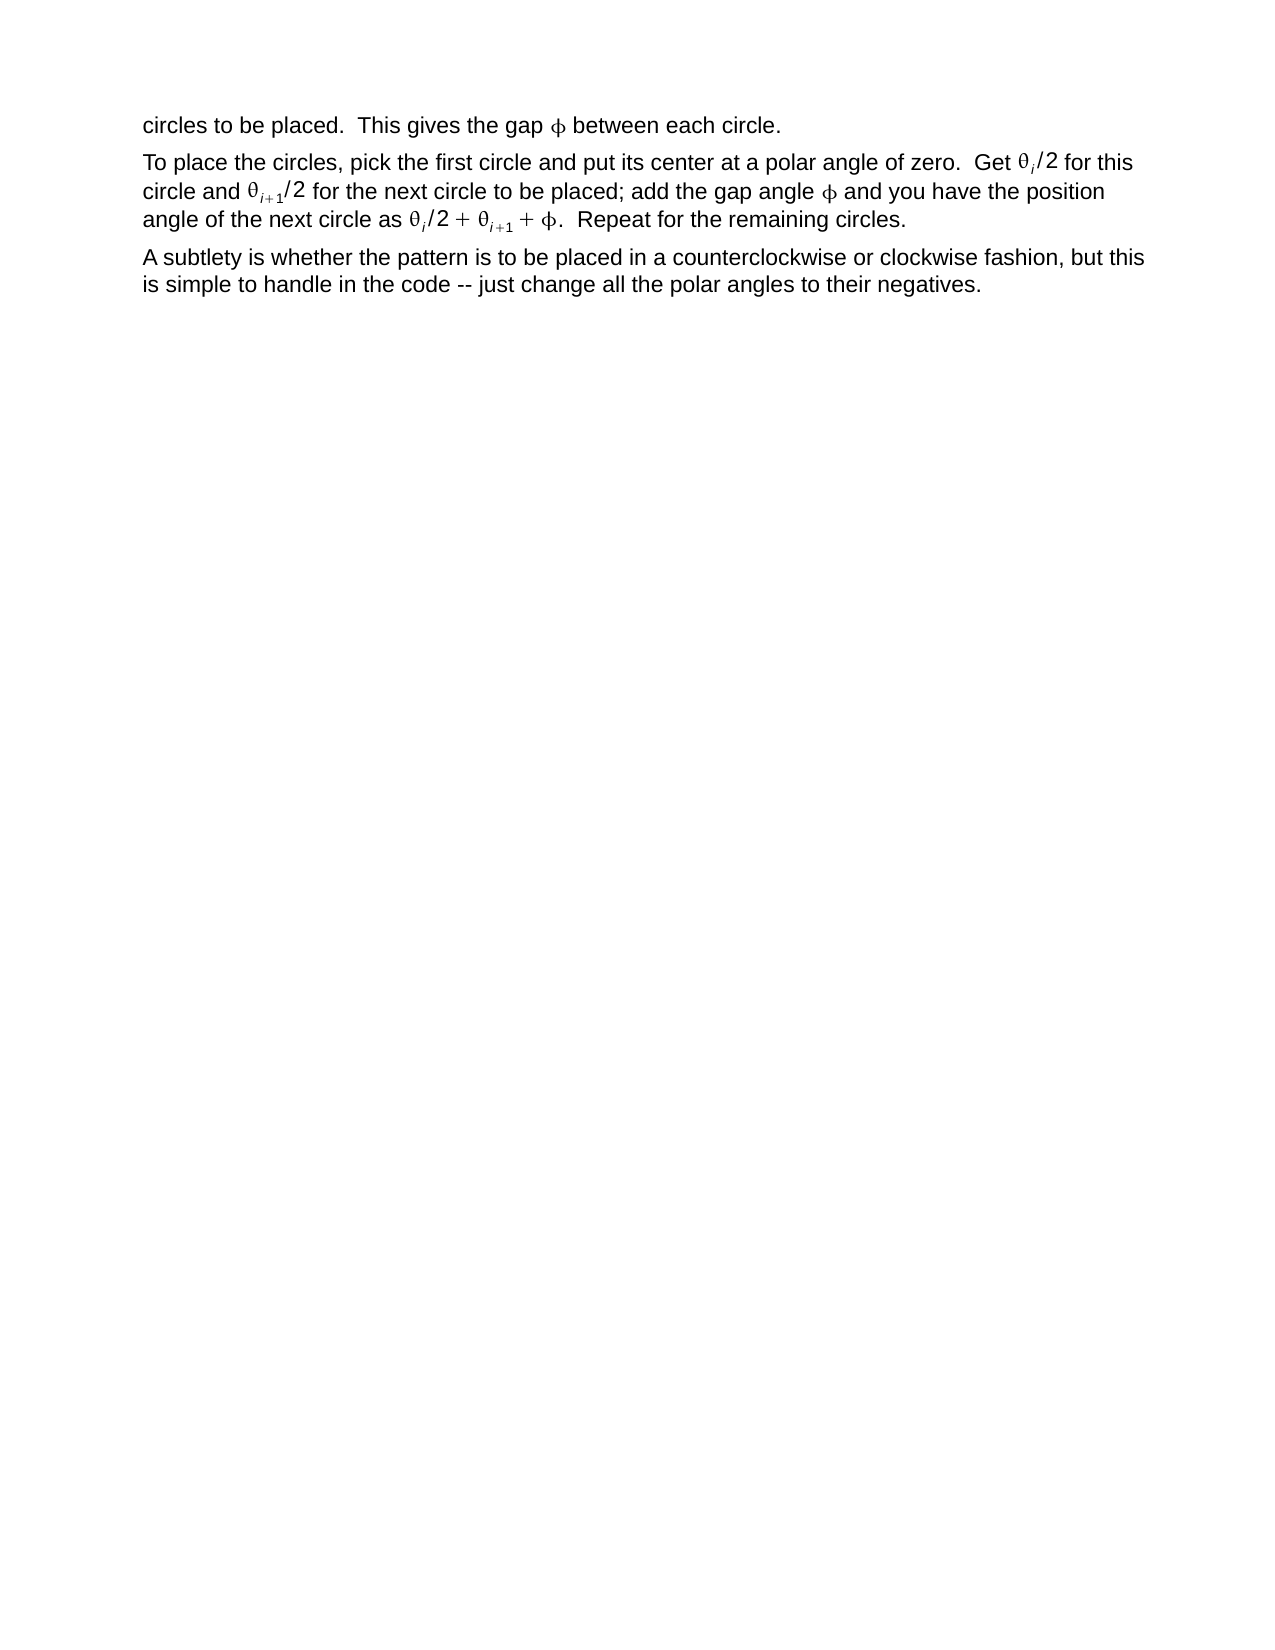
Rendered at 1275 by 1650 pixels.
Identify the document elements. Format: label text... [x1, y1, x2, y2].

text circles to be placed. This gives the gap  between each circle. [142, 112, 1162, 139]
text A subtlety is whether the pattern is to be placed in a counterclockwise or clockwise fashion, but this is simple to handle in the code -- just change all the polar angles to their negatives. [142, 244, 1162, 297]
text To place the circles, pick the first circle and put its center at a polar angle of zero. Get for this circle and for the next circle to be placed; add the gap angle  and you have the position angle of the next circle as . Repeat for the remaining circles. [142, 148, 1162, 235]
